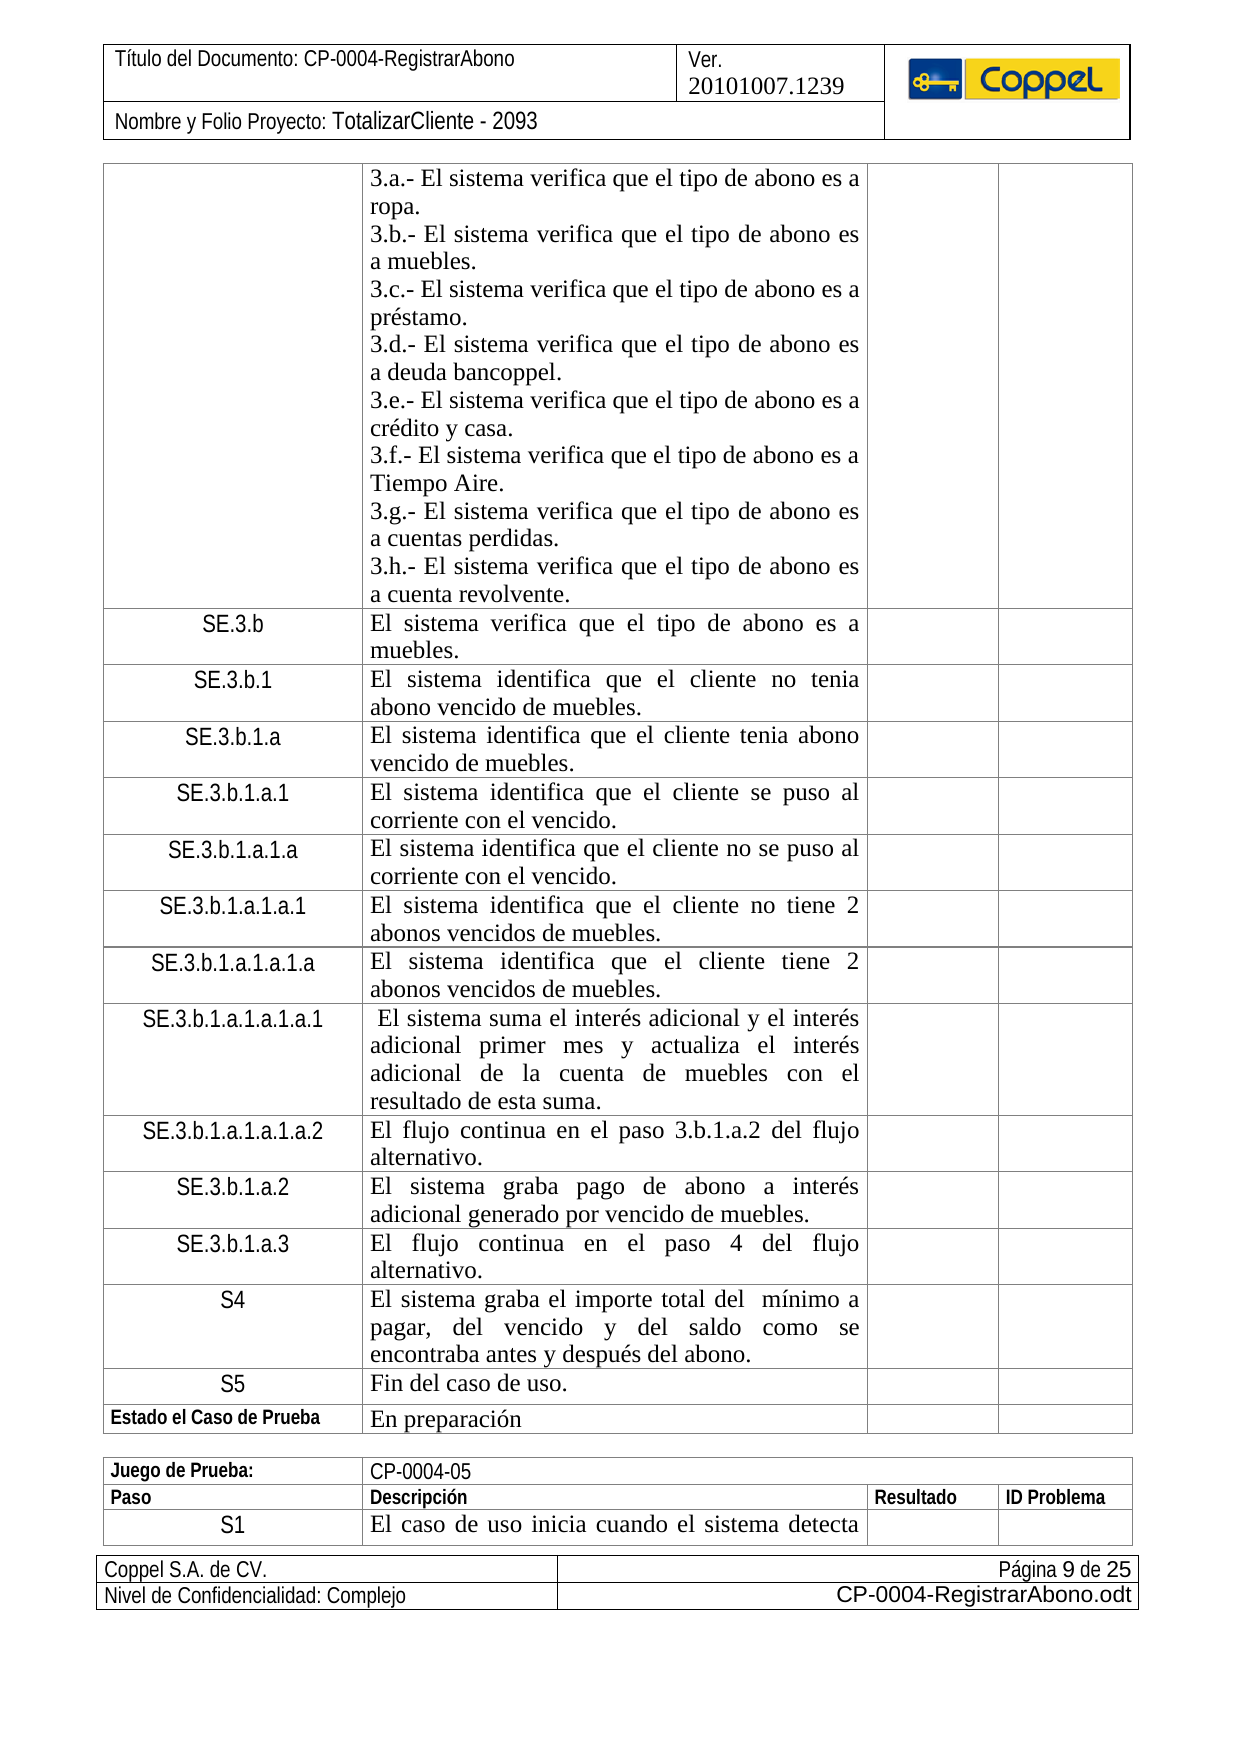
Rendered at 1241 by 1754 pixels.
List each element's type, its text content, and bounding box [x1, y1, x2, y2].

table_cell [868, 164, 998, 608]
table_cell SE.3.b.1.a.1.a.1.a [104, 948, 362, 1003]
table_cell Estado el Caso de Prueba [104, 1405, 362, 1433]
table_cell [868, 1229, 998, 1284]
table_cell SE.3.b.1 [104, 665, 362, 721]
table_cell Resultado [868, 1485, 998, 1509]
table_cell [868, 722, 998, 777]
table_cell [868, 1510, 998, 1545]
table_cell El sistema identifica que el cliente tenia abono vencido de muebles. [363, 722, 867, 777]
table_cell [868, 778, 998, 833]
table_cell El sistema graba pago de abono a interés adicional generado por vencido de muebles. [363, 1172, 867, 1228]
table_cell [999, 1510, 1132, 1545]
table_cell [999, 778, 1132, 833]
table_cell [999, 609, 1132, 664]
table_cell [999, 722, 1132, 777]
table_cell [104, 164, 362, 608]
table_cell [868, 835, 998, 890]
table_cell [999, 1369, 1132, 1404]
table_cell [868, 948, 998, 1003]
table_cell El caso de uso inicia cuando el sistema detecta [363, 1510, 867, 1545]
table_cell SE.3.b.1.a.1.a.1.a.2 [104, 1116, 362, 1171]
table_cell [999, 665, 1132, 721]
table_cell [868, 1285, 998, 1368]
table_cell SE.3.b.1.a.2 [104, 1172, 362, 1228]
table_cell S1 [104, 1510, 362, 1545]
table_cell SE.3.b.1.a.3 [104, 1229, 362, 1284]
table_cell 3.a.- El sistema verifica que el tipo de abono es a ropa. 3.b.- El sistema verifica que el tipo de abono es a muebles. 3.c.- El sistema verifica que el tipo de abono es a préstamo. 3.d.- El sistema verifica que el tipo de abono es a deuda bancoppel. 3.e.- El sistema verifica que el tipo de abono es a crédito y casa. 3.f.- El sistema verifica que el tipo de abono es a Tiempo Aire. 3.g.- El sistema verifica que el tipo de abono es a cuentas perdidas. 3.h.- El sistema verifica que el tipo de abono es a cuenta revolvente. [363, 164, 867, 608]
table_cell [868, 665, 998, 721]
table_cell [999, 1285, 1132, 1368]
table_cell [868, 1369, 998, 1404]
table_cell SE.3.b.1.a.1.a [104, 835, 362, 890]
table_cell El sistema graba el importe total del mínimo a pagar, del vencido y del saldo como se encontraba antes y después del abono. [363, 1285, 867, 1368]
table_cell [999, 1116, 1132, 1171]
table_cell El sistema suma el interés adicional y el interés adicional primer mes y actualiza el interés adicional de la cuenta de muebles con el resultado de esta suma. [363, 1004, 867, 1115]
table_cell [999, 1405, 1132, 1433]
table_cell [999, 164, 1132, 608]
table_cell [999, 835, 1132, 890]
table_cell SE.3.b.1.a [104, 722, 362, 777]
table_cell SE.3.b.1.a.1.a.1.a.1 [104, 1004, 362, 1115]
table_cell SE.3.b [104, 609, 362, 664]
table_cell [868, 891, 998, 946]
table_cell El sistema identifica que el cliente no tenia abono vencido de muebles. [363, 665, 867, 721]
table_cell ID Problema [999, 1485, 1132, 1509]
table_cell SE.3.b.1.a.1.a.1 [104, 891, 362, 946]
table_cell El sistema identifica que el cliente tiene 2 abonos vencidos de muebles. [363, 948, 867, 1003]
table_cell S4 [104, 1285, 362, 1368]
table_cell Descripción [363, 1485, 867, 1509]
table_cell [999, 1004, 1132, 1115]
table_cell S5 [104, 1369, 362, 1404]
table_header Juego de Prueba: [104, 1458, 362, 1484]
table_header CP-0004-05 [363, 1458, 1132, 1484]
table_cell El sistema verifica que el tipo de abono es a muebles. [363, 609, 867, 664]
table_cell Paso [104, 1485, 362, 1509]
table_cell [999, 1229, 1132, 1284]
table_cell [999, 1172, 1132, 1228]
table_cell [868, 1172, 998, 1228]
table_cell [868, 1405, 998, 1433]
table_cell El flujo continua en el paso 3.b.1.a.2 del flujo alternativo. [363, 1116, 867, 1171]
table_cell [868, 1004, 998, 1115]
table_cell [868, 609, 998, 664]
table_cell SE.3.b.1.a.1 [104, 778, 362, 833]
table_cell El sistema identifica que el cliente no se puso al corriente con el vencido. [363, 835, 867, 890]
table_cell Fin del caso de uso. [363, 1369, 867, 1404]
table_cell El sistema identifica que el cliente no tiene 2 abonos vencidos de muebles. [363, 891, 867, 946]
table_cell [868, 1116, 998, 1171]
table_cell [999, 948, 1132, 1003]
table_cell El sistema identifica que el cliente se puso al corriente con el vencido. [363, 778, 867, 833]
table_cell [999, 891, 1132, 946]
table_cell En preparación [363, 1405, 867, 1433]
table_cell El flujo continua en el paso 4 del flujo alternativo. [363, 1229, 867, 1284]
